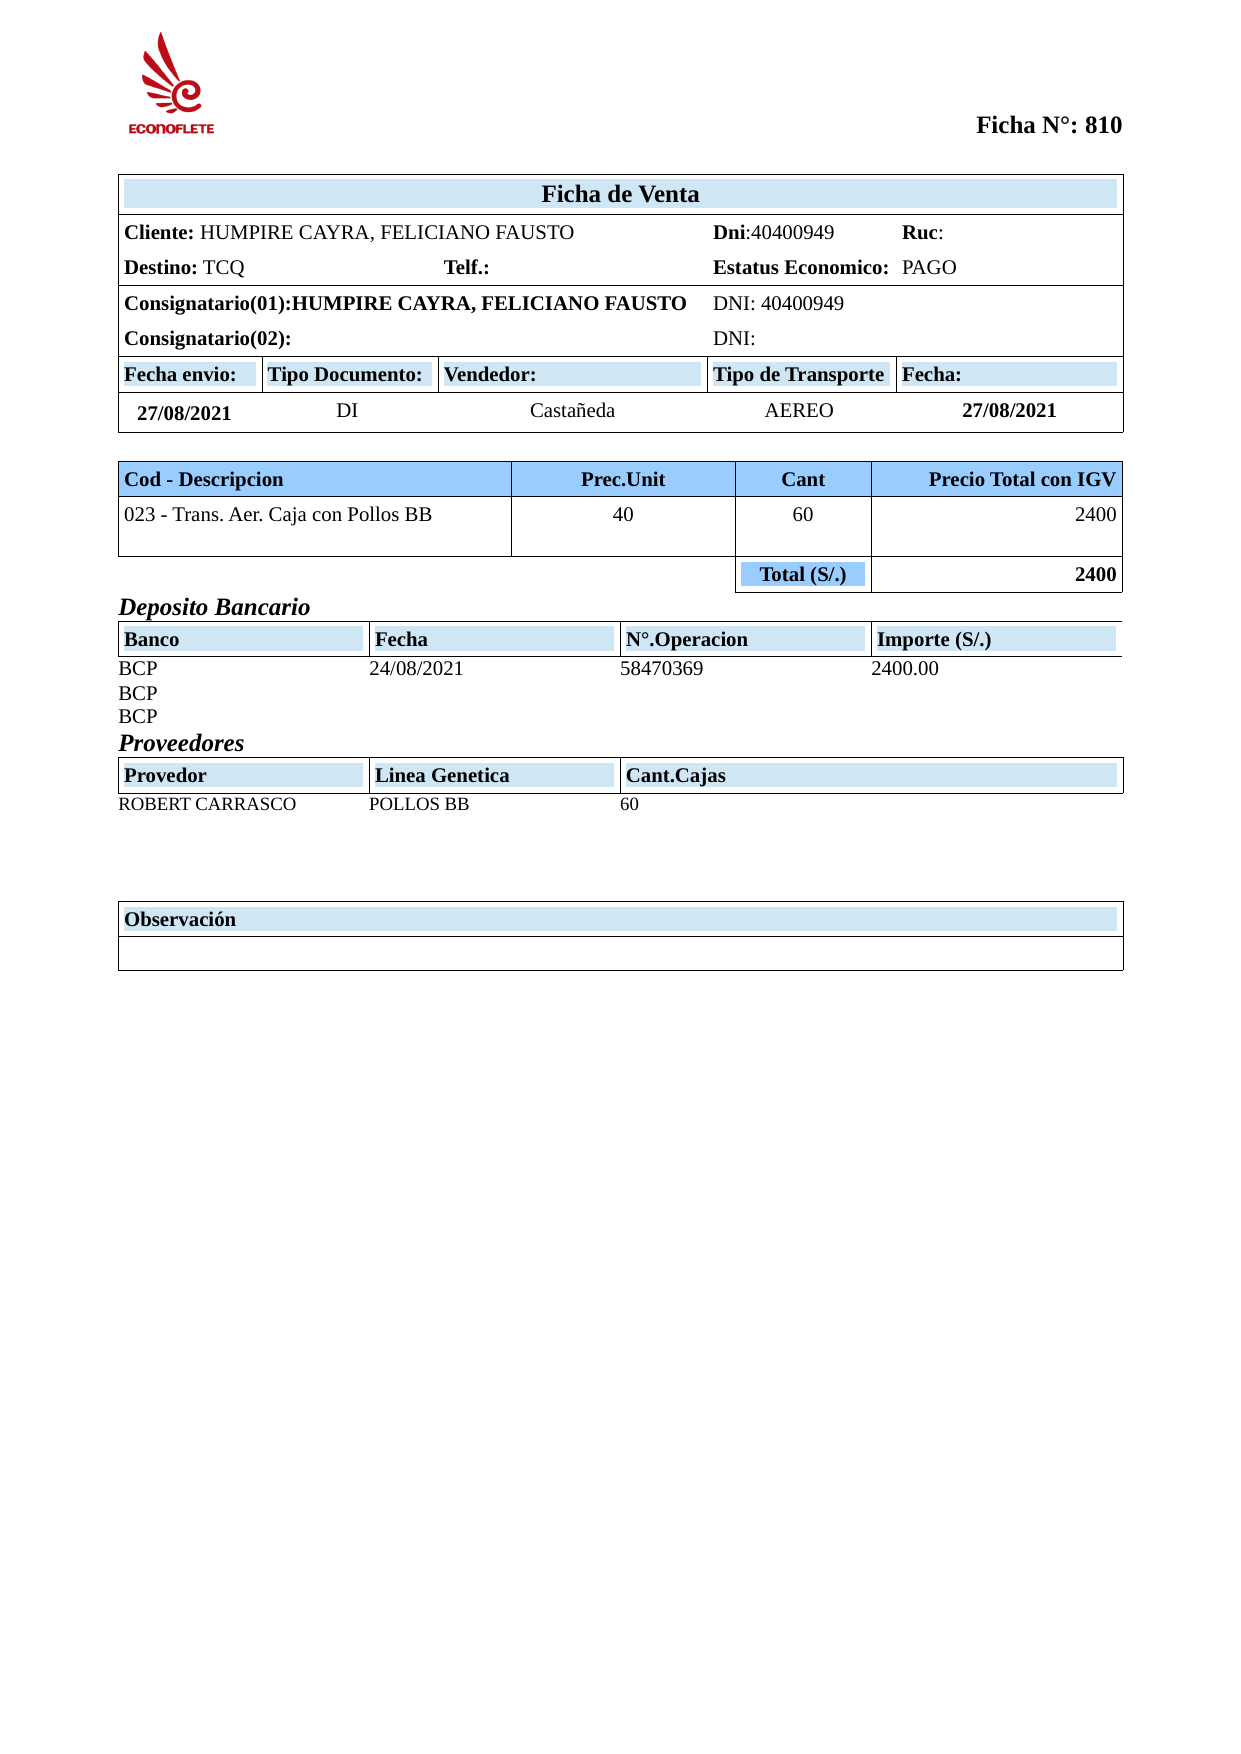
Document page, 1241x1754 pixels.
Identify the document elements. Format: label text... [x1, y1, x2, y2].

table_cell [620, 879, 1123, 901]
table_cell ROBERT CARRASCO [118, 794, 369, 814]
table_cell [118, 858, 369, 879]
table_cell [118, 879, 369, 901]
table_header N°.Operacion [621, 622, 871, 656]
table_cell 58470369 [620, 657, 871, 680]
table_cell [871, 680, 1122, 704]
table_cell [369, 705, 620, 728]
table_cell 2400 [872, 497, 1122, 556]
table_cell Ruc: [896, 215, 1123, 249]
table_cell [620, 705, 871, 728]
table_cell Consignatario(02): [119, 321, 707, 356]
table_cell Estatus Economico: [707, 249, 896, 285]
table_cell [620, 680, 871, 704]
table_cell [369, 836, 620, 858]
picture [118, 31, 225, 134]
table_header Fecha [370, 622, 620, 656]
table_cell DNI: [707, 321, 1123, 356]
table_cell [369, 858, 620, 879]
table_cell [118, 557, 511, 592]
table_cell Castañeda [438, 393, 707, 432]
table_cell DNI: 40400949 [707, 286, 1123, 321]
table_header Prec.Unit [512, 462, 735, 496]
table_cell [369, 879, 620, 901]
table_cell BCP [118, 657, 369, 680]
table_cell [369, 680, 620, 704]
table_cell POLLOS BB [369, 794, 620, 814]
table_cell [119, 937, 1123, 969]
table_cell 24/08/2021 [369, 657, 620, 680]
text Proveedores [118, 728, 1122, 757]
table_cell BCP [118, 705, 369, 728]
table_cell Fecha: [897, 357, 1123, 392]
text Deposito Bancario [118, 592, 1122, 621]
table_header Importe (S/.) [872, 622, 1122, 656]
table_header Ficha de Venta [119, 175, 1123, 214]
table_cell Dni:40400949 [707, 215, 896, 249]
table_cell 023 - Trans. Aer. Caja con Pollos BB [119, 497, 511, 556]
table_cell 27/08/2021 [896, 393, 1123, 432]
table_cell Tipo Documento: [263, 357, 438, 392]
table_header Banco [119, 622, 369, 656]
table_cell [118, 815, 369, 836]
table_header Cant.Cajas [621, 758, 1123, 793]
table_cell 40 [512, 497, 735, 556]
table_cell Destino: TCQ [119, 249, 438, 285]
table_header Linea Genetica [370, 758, 620, 793]
table_cell AEREO [707, 393, 896, 432]
table_cell [620, 815, 1123, 836]
table_header Observación [119, 902, 1123, 936]
table_cell [511, 557, 735, 592]
table_cell [620, 858, 1123, 879]
table_cell Total (S/.) [736, 557, 871, 592]
table_cell 2400.00 [871, 657, 1122, 680]
table_cell Telf.: [438, 249, 707, 285]
table_cell DI [262, 393, 438, 432]
table_cell [871, 705, 1122, 728]
table_cell 60 [736, 497, 871, 556]
table_cell Tipo de Transporte [708, 357, 896, 392]
table_header Cant [736, 462, 871, 496]
table_cell Cliente: HUMPIRE CAYRA, FELICIANO FAUSTO [119, 215, 707, 249]
table_cell 27/08/2021 [119, 393, 262, 432]
table_cell Consignatario(01):HUMPIRE CAYRA, FELICIANO FAUSTO [119, 286, 707, 321]
table_cell BCP [118, 680, 369, 704]
table_cell PAGO [896, 249, 1123, 285]
table_cell 60 [620, 794, 1123, 814]
table_header Precio Total con IGV [872, 462, 1122, 496]
table_header Provedor [119, 758, 369, 793]
table_cell Fecha envio: [119, 357, 262, 392]
table_cell 2400 [872, 557, 1122, 592]
table_cell [118, 836, 369, 858]
table_cell [620, 836, 1123, 858]
table_cell Vendedor: [439, 357, 707, 392]
table_header Cod - Descripcion [119, 462, 511, 496]
table_cell [369, 815, 620, 836]
